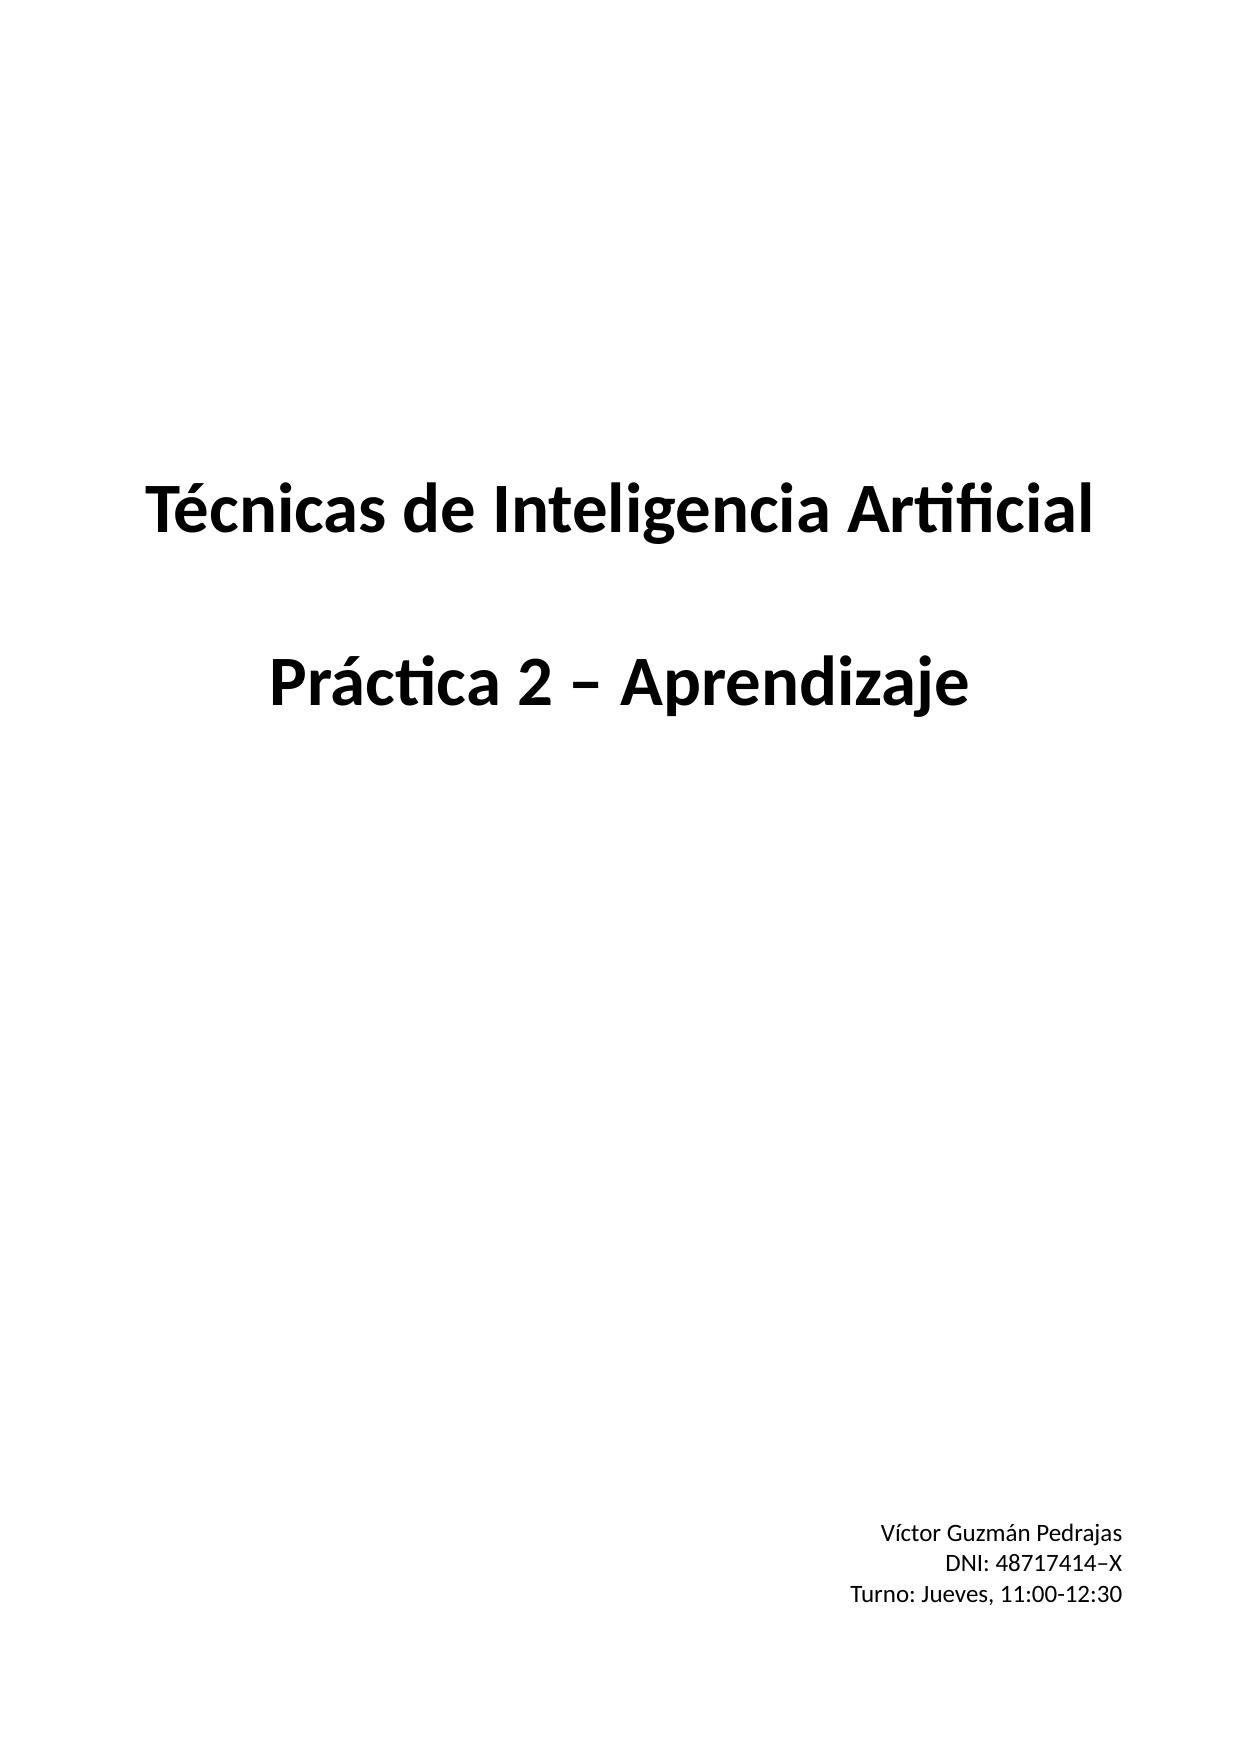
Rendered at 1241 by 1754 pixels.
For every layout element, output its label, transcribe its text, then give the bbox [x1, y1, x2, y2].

text Técnicas de Inteligencia Artificial [118, 464, 1122, 550]
text DNI: 48717414–X [118, 1547, 1122, 1578]
text Víctor Guzmán Pedrajas [118, 1517, 1122, 1547]
text Práctica 2 – Aprendizaje [118, 637, 1122, 723]
text Turno: Jueves, 11:00-12:30 [118, 1578, 1122, 1608]
